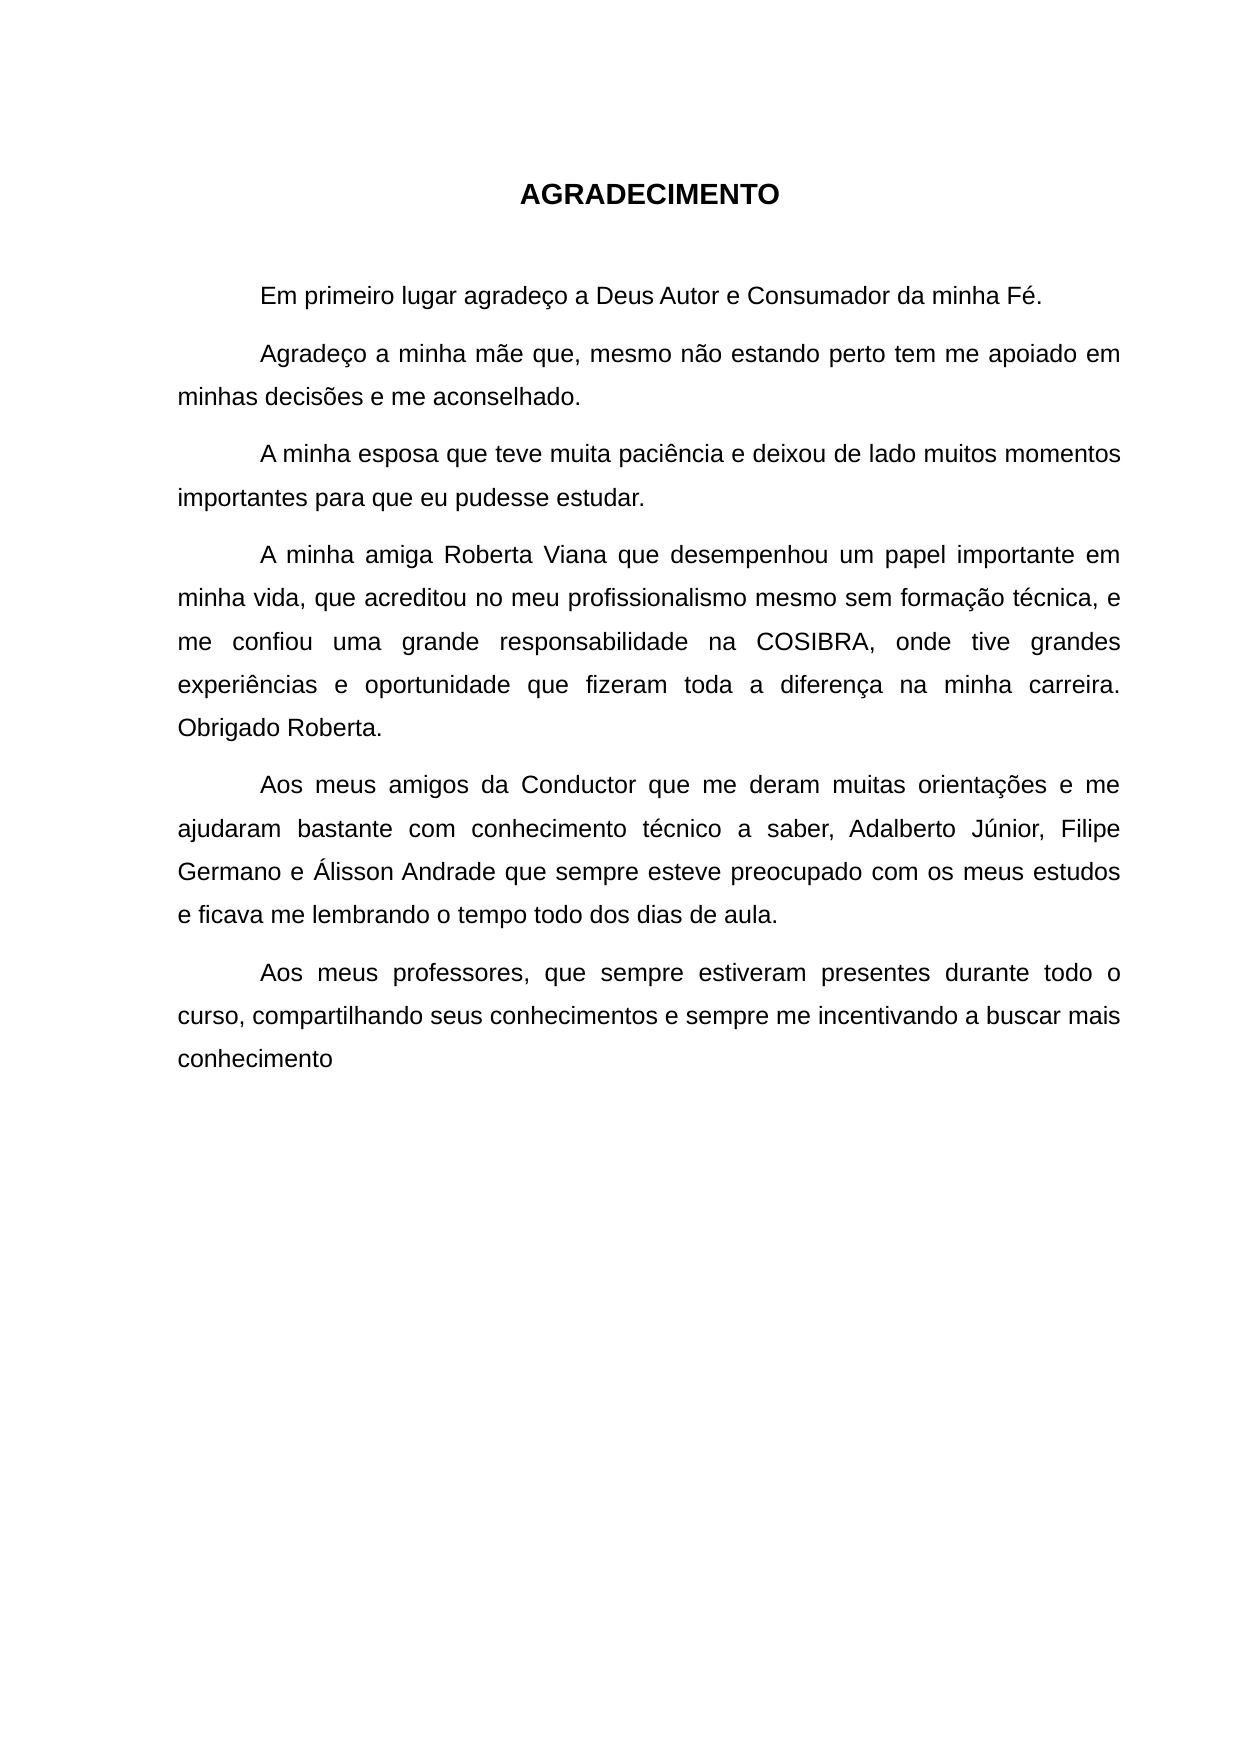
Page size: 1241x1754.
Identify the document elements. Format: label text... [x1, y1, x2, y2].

text Aos meus amigos da Conductor que me deram muitas orientações e me ajudaram bastante com conhecimento técnico a saber, Adalberto Júnior, Filipe Germano e Álisson Andrade que sempre esteve preocupado com os meus estudos e ficava me lembrando o tempo todo dos dias de aula. [177, 770, 1122, 928]
text A minha esposa que teve muita paciência e deixou de lado muitos momentos importantes para que eu pudesse estudar. [177, 439, 1122, 511]
text Agradeço a minha mãe que, mesmo não estando perto tem me apoiado em minhas decisões e me aconselhado. [177, 338, 1122, 410]
text Aos meus professores, que sempre estiveram presentes durante todo o curso, compartilhando seus conhecimentos e sempre me incentivando a buscar mais conhecimento [177, 957, 1122, 1072]
text A minha amiga Roberta Viana que desempenhou um papel importante em minha vida, que acreditou no meu profissionalismo mesmo sem formação técnica, e me confiou uma grande responsabilidade na COSIBRA, onde tive grandes experiências e oportunidade que fizeram toda a diferença na minha carreira. Obrigado Roberta. [177, 540, 1122, 741]
subtitle AGRADECIMENTO [177, 177, 1122, 211]
text Em primeiro lugar agradeço a Deus Autor e Consumador da minha Fé. [177, 281, 1122, 309]
